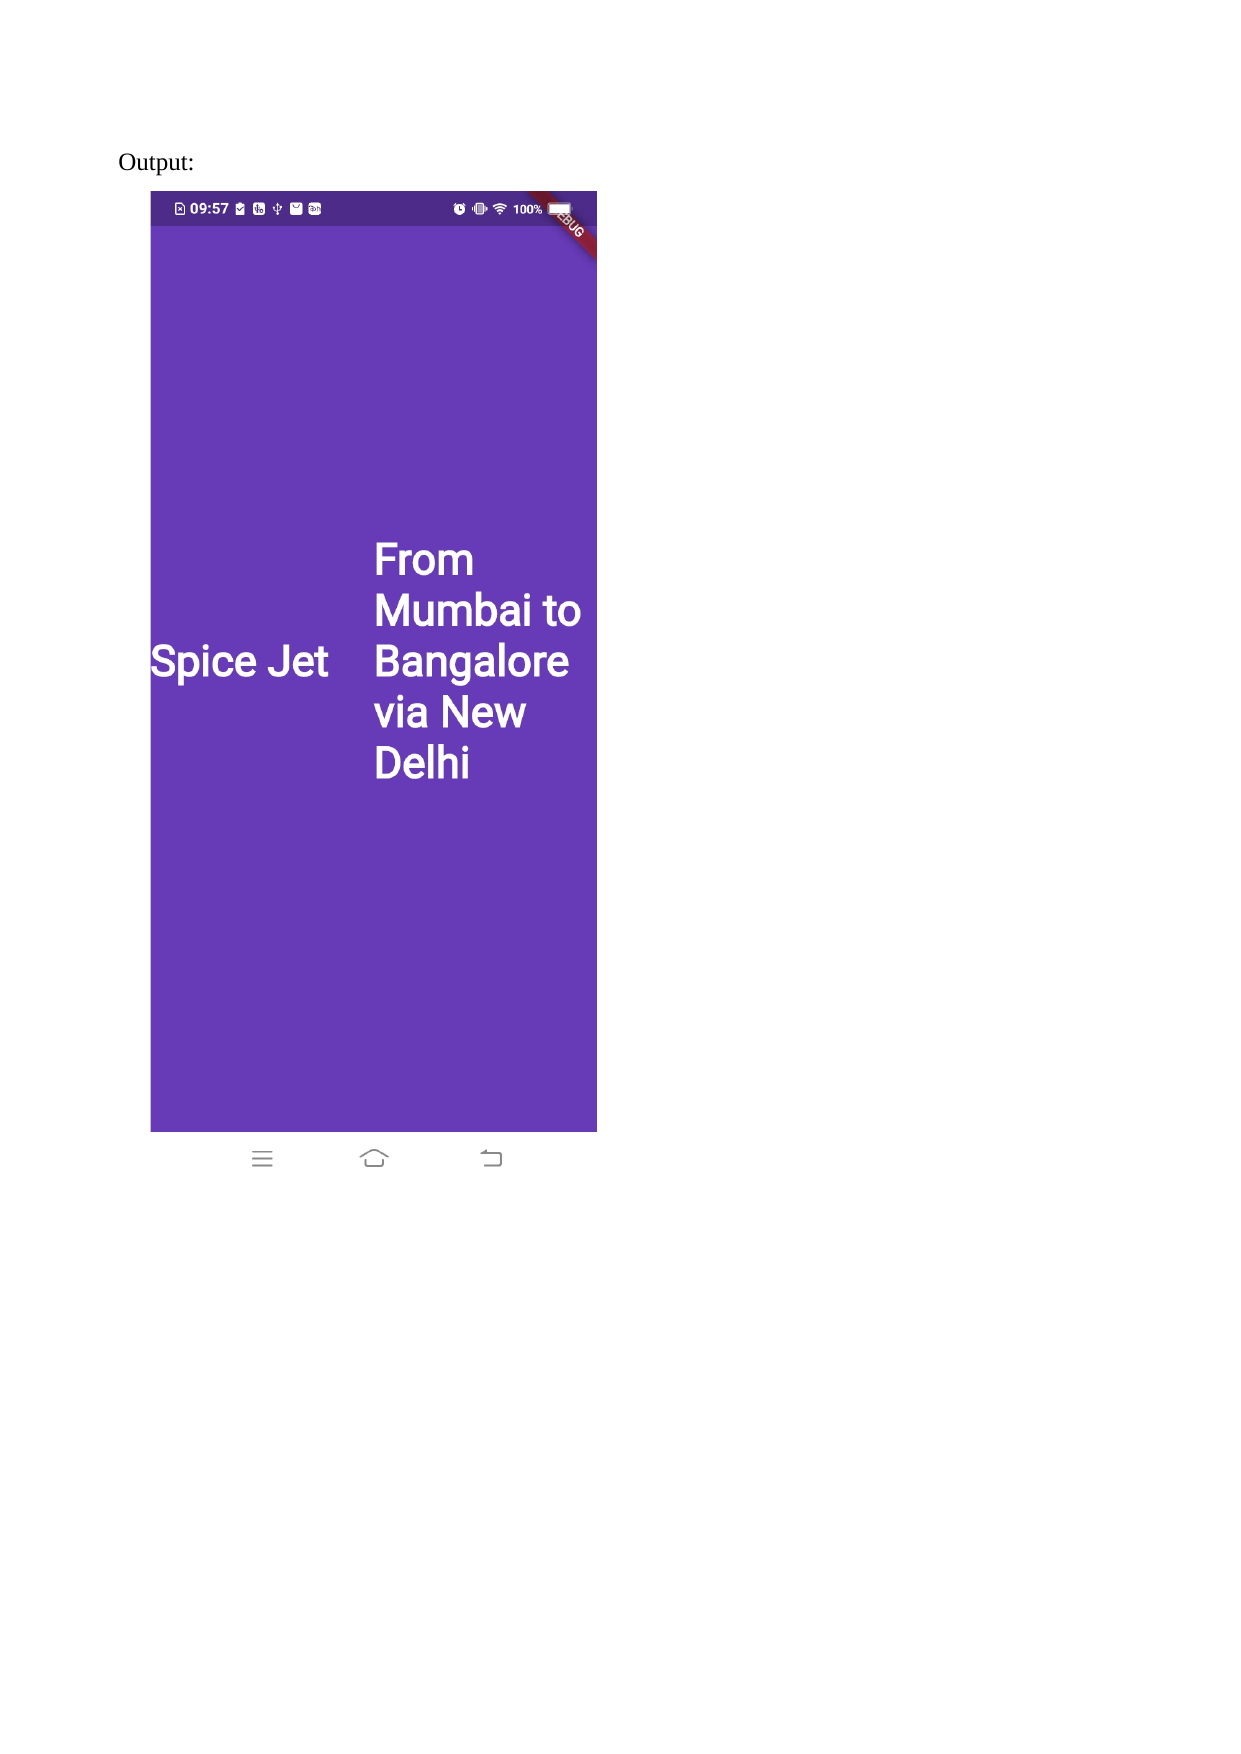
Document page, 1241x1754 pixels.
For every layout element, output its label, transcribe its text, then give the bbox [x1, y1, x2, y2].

picture [150, 191, 597, 1184]
text Output: [118, 147, 1122, 176]
